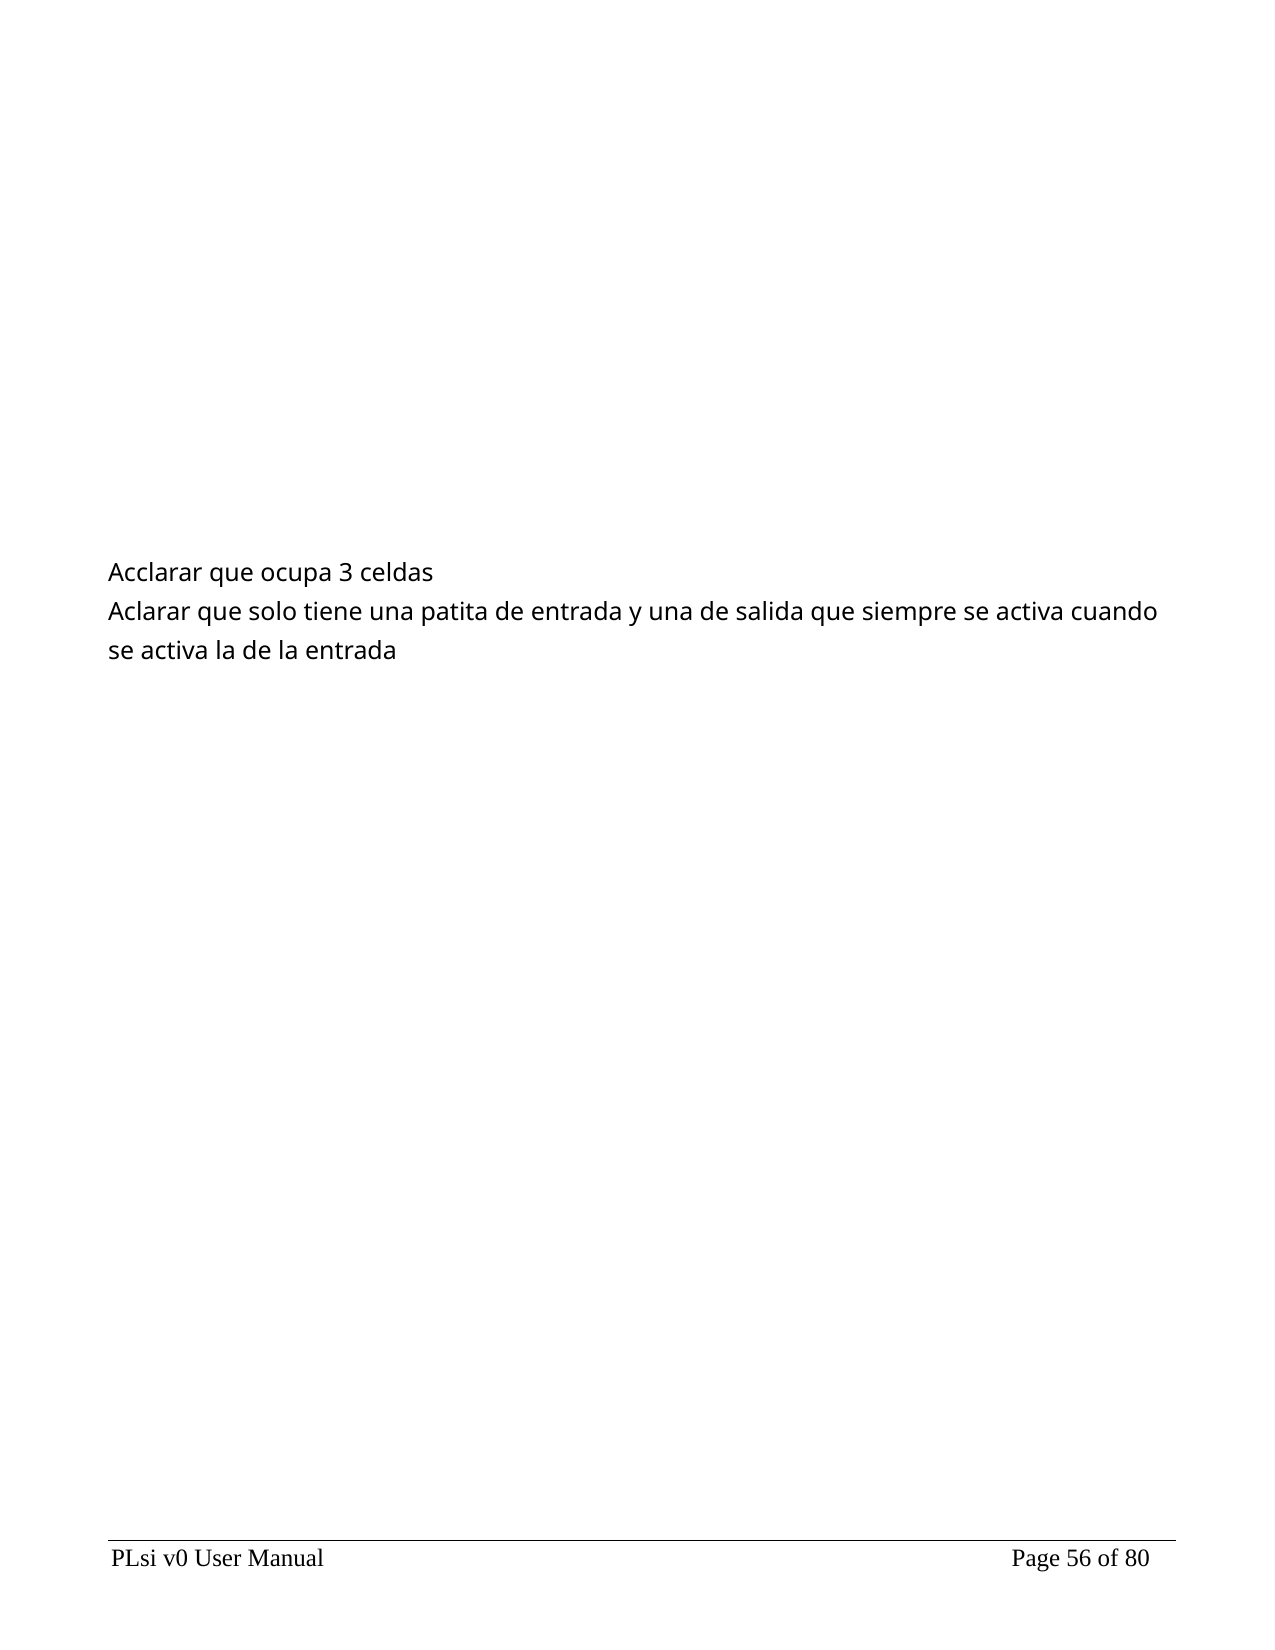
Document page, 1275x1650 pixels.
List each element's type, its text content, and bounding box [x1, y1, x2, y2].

text Acclarar que ocupa 3 celdas [108, 555, 1176, 589]
text Aclarar que solo tiene una patita de entrada y una de salida que siempre se activa cuando se activa la de la entrada [108, 594, 1176, 667]
